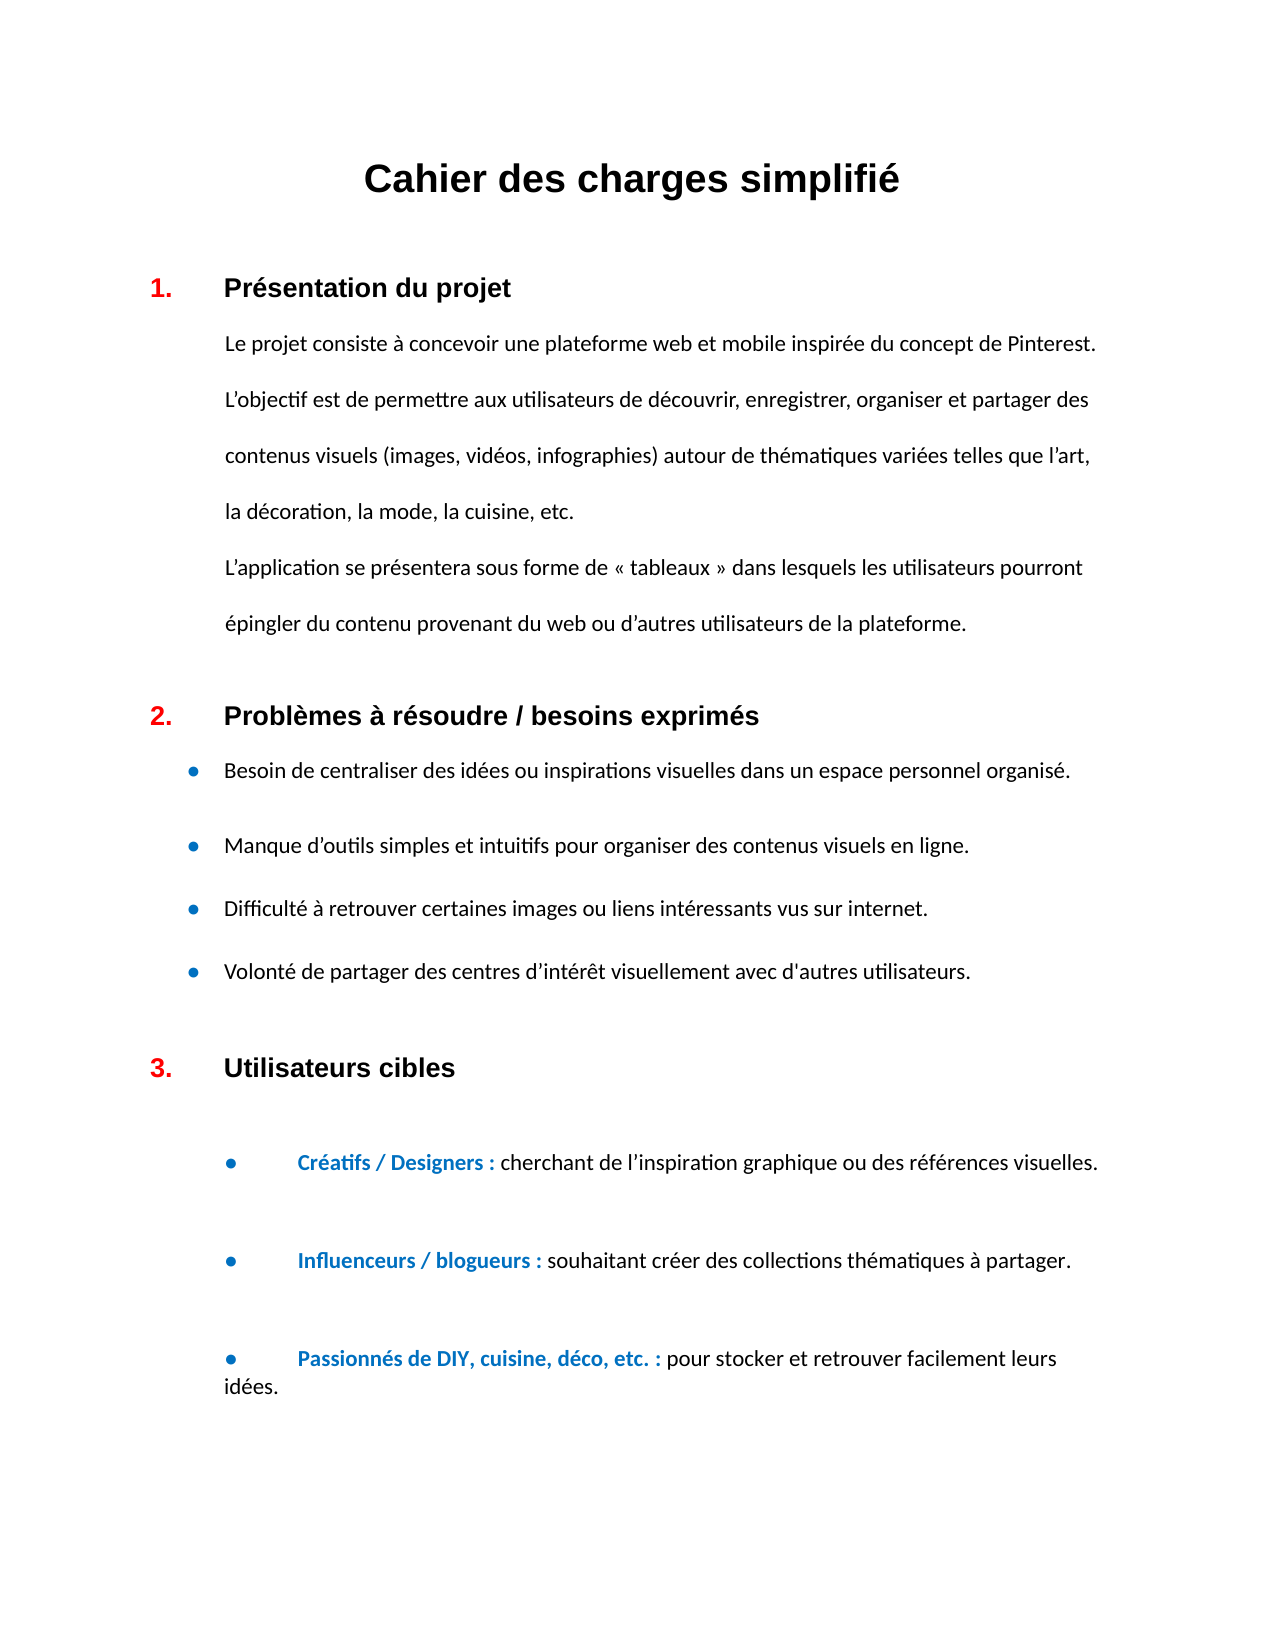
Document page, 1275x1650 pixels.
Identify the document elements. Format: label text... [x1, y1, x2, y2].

list Manque d’outils simples et intuitifs pour organiser des contenus visuels en ligne. [186, 831, 1102, 859]
list Passionnés de DIY, cuisine, déco, etc. : pour stocker et retrouver facilement leurs idées. [224, 1344, 1102, 1400]
list Influenceurs / blogueurs : souhaitant créer des collections thématiques à partager. [224, 1246, 1102, 1274]
text Cahier des charges simplifié [172, 155, 1102, 200]
list Volonté de partager des centres d’intérêt visuellement avec d'autres utilisateurs. [186, 957, 1102, 985]
list Difficulté à retrouver certaines images ou liens intéressants vus sur internet. [186, 894, 1102, 922]
list Créatifs / Designers : cherchant de l’inspiration graphique ou des références visuelles. [224, 1148, 1102, 1176]
subtitle Utilisateurs cibles [150, 1052, 1102, 1083]
subtitle Présentation du projet [150, 272, 1102, 303]
list Besoin de centraliser des idées ou inspirations visuelles dans un espace personnel organisé. [186, 756, 1102, 784]
text Le projet consiste à concevoir une plateforme web et mobile inspirée du concept de Pinterest. L’objectif est de permettre aux utilisateurs de découvrir, enregistrer, organiser et partager des contenus visuels (images, vidéos, infographies) autour de thématiques variées telles que l’art, la décoration, la mode, la cuisine, etc. L’application se présentera sous forme de « tableaux » dans lesquels les utilisateurs pourront épingler du contenu provenant du web ou d’autres utilisateurs de la plateforme. [225, 329, 1102, 637]
subtitle Problèmes à résoudre / besoins exprimés [150, 700, 1102, 731]
